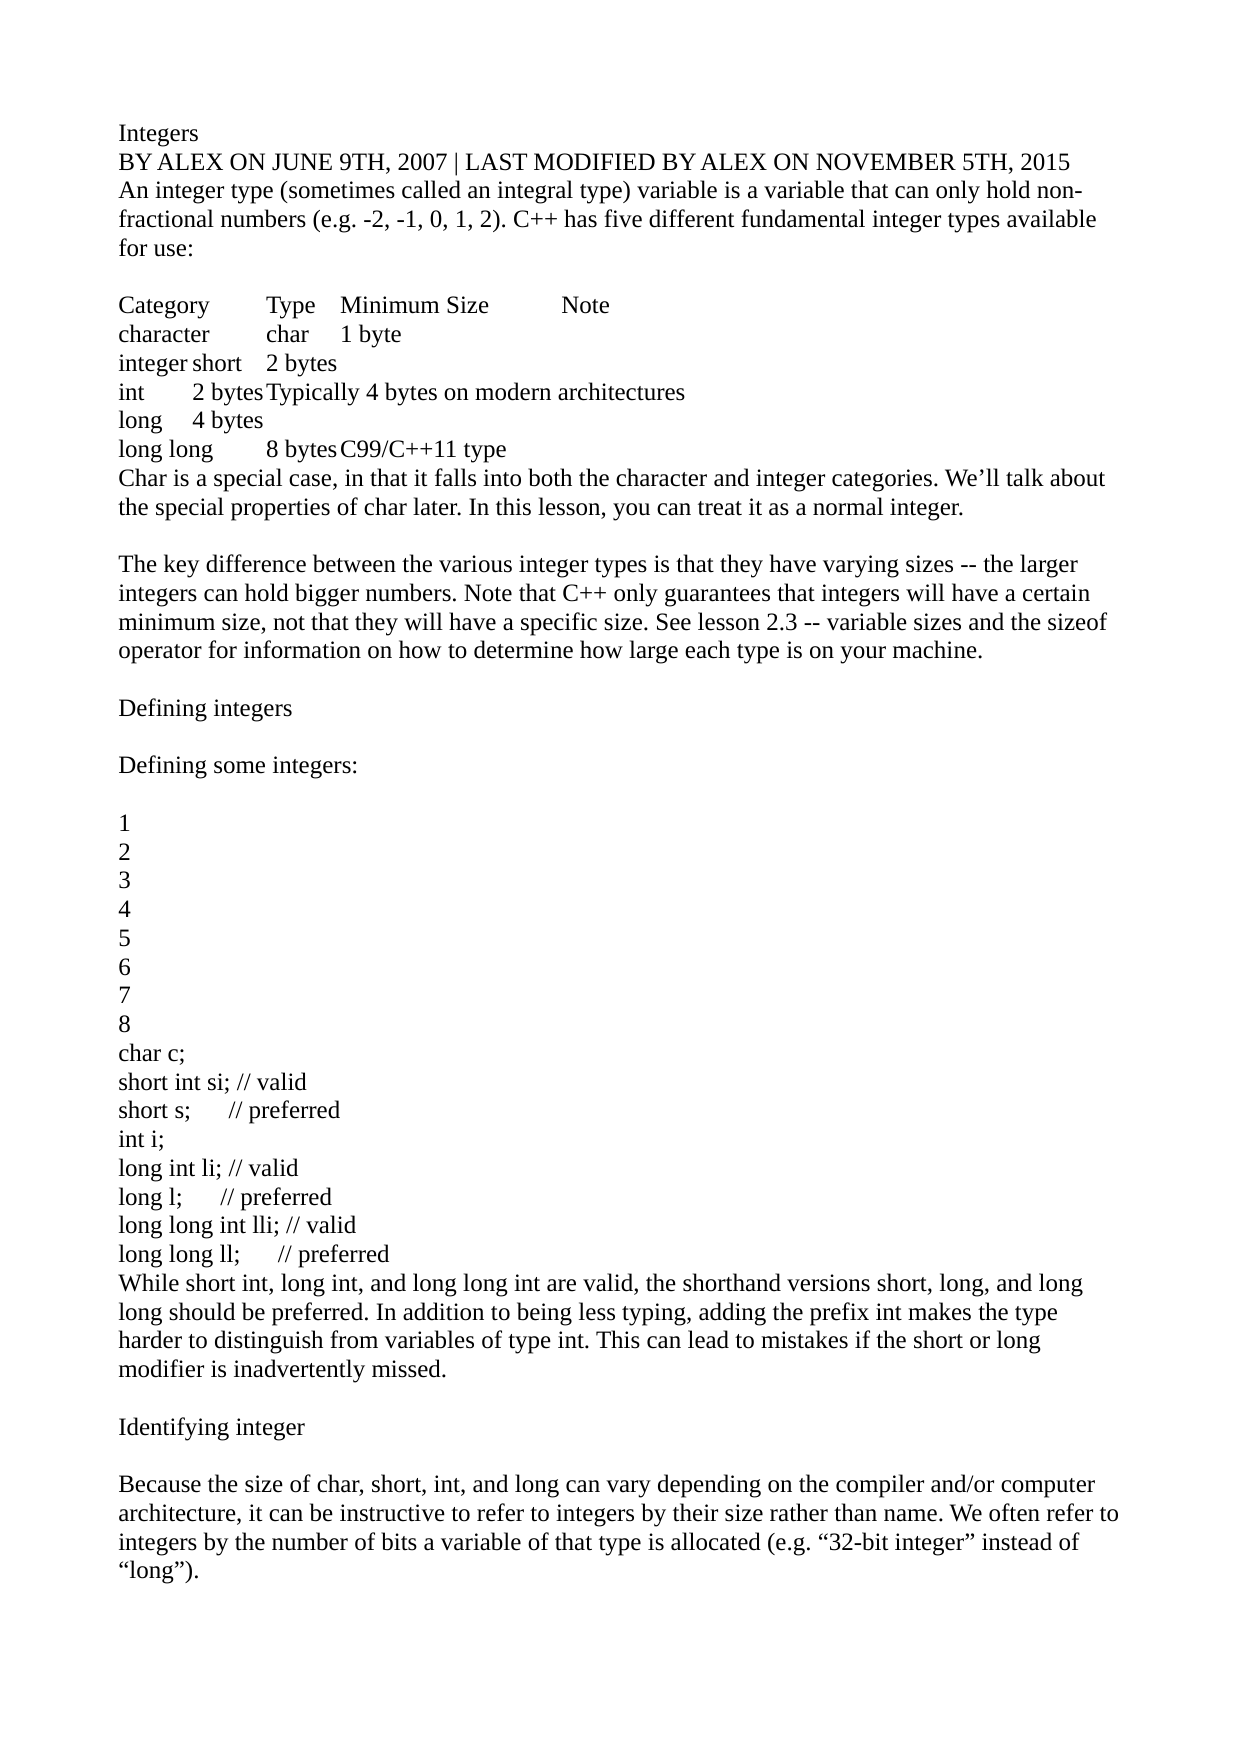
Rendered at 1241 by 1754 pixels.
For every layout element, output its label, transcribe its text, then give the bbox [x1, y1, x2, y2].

text 4 [118, 894, 1122, 923]
text long int li; // valid [118, 1153, 1122, 1182]
text long 4 bytes [118, 406, 1122, 434]
text long long 8 bytes C99/C++11 type [118, 434, 1122, 463]
text 5 [118, 923, 1122, 952]
text Because the size of char, short, int, and long can vary depending on the compiler and/or computer architecture, it can be instructive to refer to integers by their size rather than name. We often refer to integers by the number of bits a variable of that type is allocated (e.g. “32-bit integer” instead of “long”). [118, 1469, 1122, 1584]
text long long int lli; // valid [118, 1211, 1122, 1239]
text BY ALEX ON JUNE 9TH, 2007 | LAST MODIFIED BY ALEX ON NOVEMBER 5TH, 2015 [118, 147, 1122, 176]
text character char 1 byte [118, 319, 1122, 348]
text 6 [118, 952, 1122, 981]
text Defining some integers: [118, 751, 1122, 779]
text integer short 2 bytes [118, 348, 1122, 377]
text int 2 bytes Typically 4 bytes on modern architectures [118, 377, 1122, 406]
text Defining integers [118, 693, 1122, 722]
text The key difference between the various integer types is that they have varying sizes -- the larger integers can hold bigger numbers. Note that C++ only guarantees that integers will have a certain minimum size, not that they will have a specific size. See lesson 2.3 -- variable sizes and the sizeof operator for information on how to determine how large each type is on your machine. [118, 549, 1122, 664]
text long long ll; // preferred [118, 1239, 1122, 1268]
text char c; [118, 1038, 1122, 1067]
text int i; [118, 1124, 1122, 1153]
text Char is a special case, in that it falls into both the character and integer categories. We’ll talk about the special properties of char later. In this lesson, you can treat it as a normal integer. [118, 463, 1122, 521]
text 7 [118, 981, 1122, 1009]
text While short int, long int, and long long int are valid, the shorthand versions short, long, and long long should be preferred. In addition to being less typing, adding the prefix int makes the type harder to distinguish from variables of type int. This can lead to mistakes if the short or long modifier is inadvertently missed. [118, 1268, 1122, 1383]
text short int si; // valid [118, 1067, 1122, 1096]
text 2 [118, 837, 1122, 866]
text Integers [118, 118, 1122, 147]
text Category Type Minimum Size Note [118, 291, 1122, 319]
text short s; // preferred [118, 1096, 1122, 1124]
text 3 [118, 866, 1122, 894]
text long l; // preferred [118, 1182, 1122, 1211]
text An integer type (sometimes called an integral type) variable is a variable that can only hold non-fractional numbers (e.g. -2, -1, 0, 1, 2). C++ has five different fundamental integer types available for use: [118, 176, 1122, 262]
text 8 [118, 1009, 1122, 1038]
text 1 [118, 808, 1122, 837]
text Identifying integer [118, 1412, 1122, 1441]
